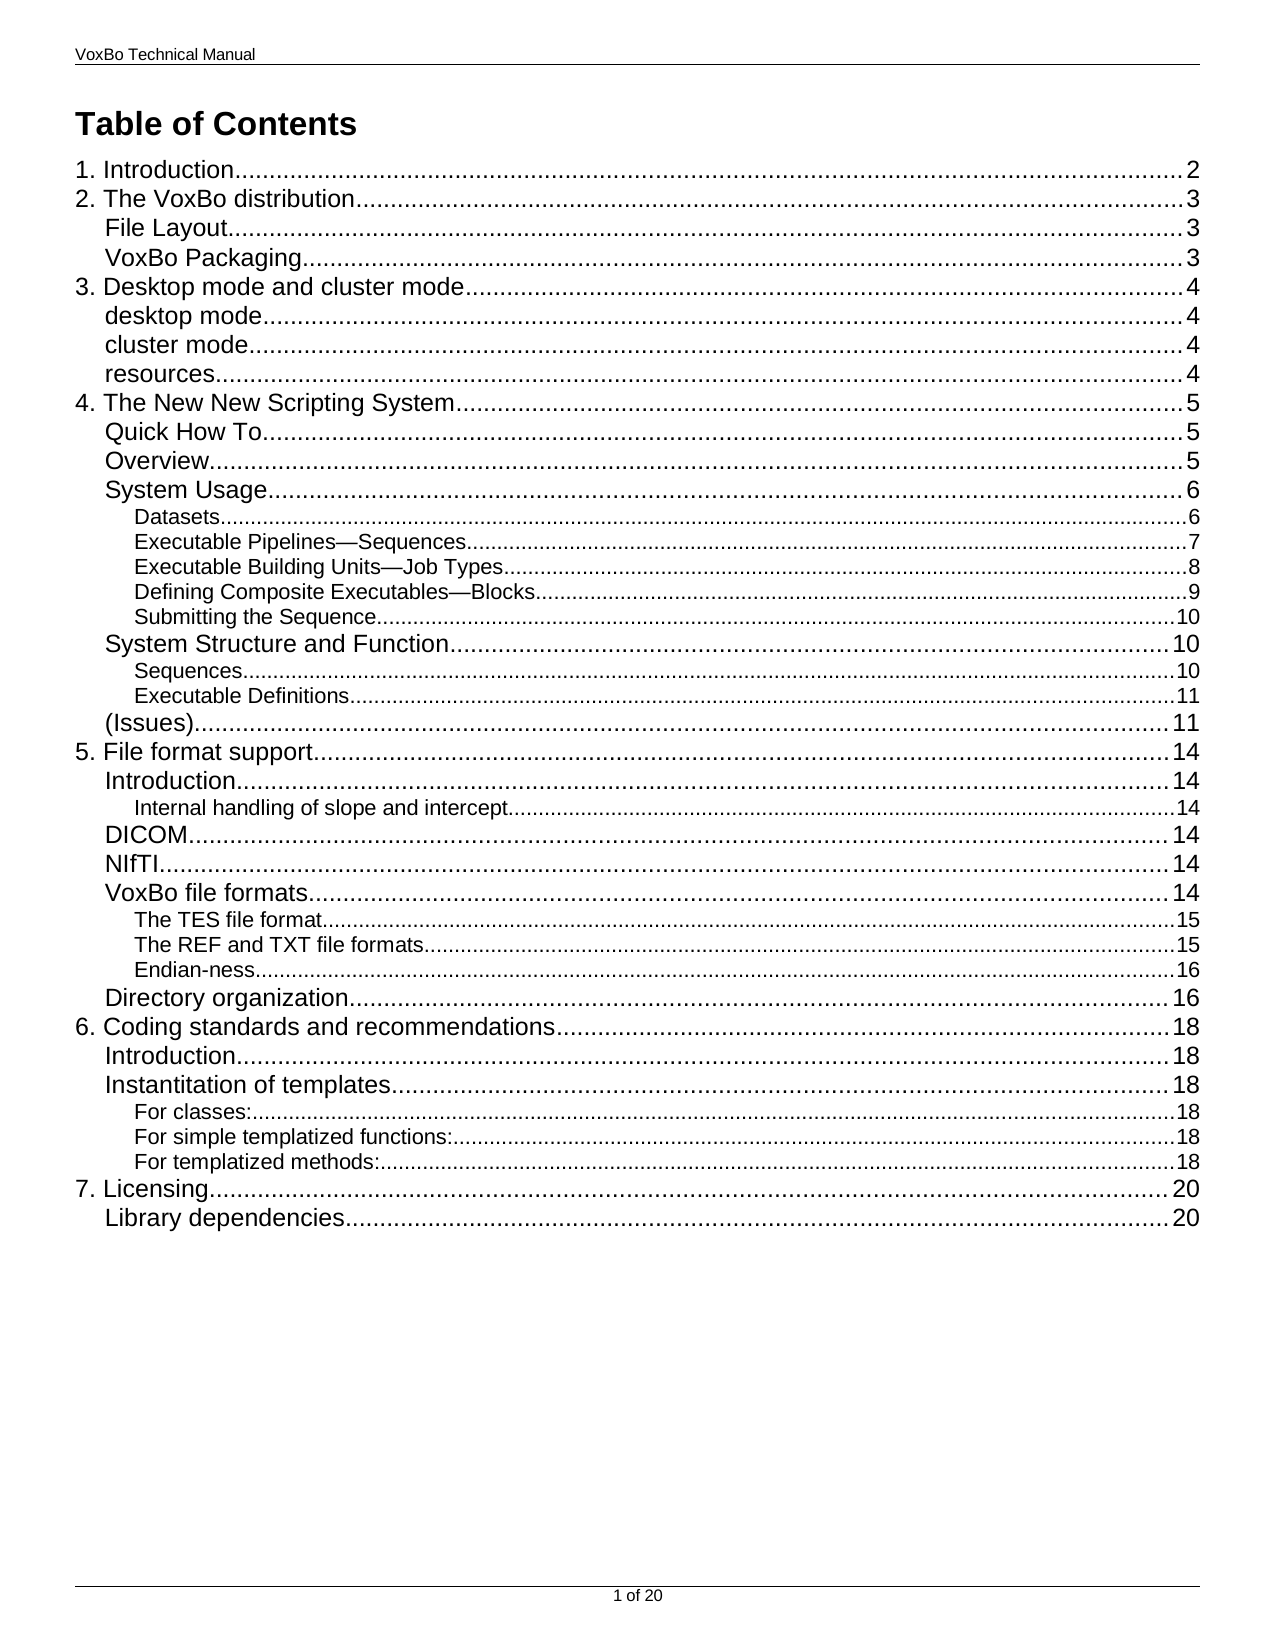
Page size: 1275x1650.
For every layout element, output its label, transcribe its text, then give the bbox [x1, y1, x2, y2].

text Sequences 10 [134, 658, 1200, 683]
text (Issues) 11 [104, 708, 1200, 737]
text System Usage 6 [104, 475, 1200, 504]
text For classes: 18 [134, 1099, 1200, 1124]
text cluster mode 4 [104, 329, 1200, 359]
text NIfTI 14 [104, 849, 1200, 878]
text File Layout 3 [104, 213, 1200, 242]
text Internal handling of slope and intercept 14 [134, 795, 1200, 820]
text Library dependencies 20 [104, 1203, 1200, 1232]
text The REF and TXT file formats 15 [134, 932, 1200, 957]
text Introduction 18 [104, 1041, 1200, 1069]
subtitle Table of Contents [75, 104, 1200, 143]
text desktop mode 4 [104, 301, 1200, 329]
text 1. Introduction 2 [75, 155, 1200, 184]
text Directory organization 16 [104, 982, 1200, 1011]
text Executable Definitions 11 [134, 683, 1200, 708]
text Datasets 6 [134, 504, 1200, 529]
text Endian-ness 16 [134, 957, 1200, 982]
text Introduction 14 [104, 766, 1200, 795]
text Quick How To... 5 [104, 417, 1200, 446]
text 7. Licensing 20 [75, 1174, 1200, 1203]
text System Structure and Function 10 [104, 629, 1200, 658]
text The TES file format 15 [134, 907, 1200, 932]
text VoxBo file formats 14 [104, 878, 1200, 907]
text DICOM 14 [104, 820, 1200, 849]
text 3. Desktop mode and cluster mode 4 [75, 271, 1200, 301]
text For simple templatized functions: 18 [134, 1124, 1200, 1149]
text 4. The New New Scripting System 5 [75, 388, 1200, 417]
text Defining Composite Executables—Blocks 9 [134, 579, 1200, 604]
text Submitting the Sequence 10 [134, 604, 1200, 629]
text Overview 5 [104, 446, 1200, 475]
text Instantitation of templates 18 [104, 1069, 1200, 1099]
text 2. The VoxBo distribution 3 [75, 184, 1200, 213]
text VoxBo Packaging 3 [104, 242, 1200, 271]
text resources 4 [104, 359, 1200, 388]
text Executable Pipelines—Sequences 7 [134, 529, 1200, 554]
text For templatized methods: 18 [134, 1149, 1200, 1174]
text 5. File format support 14 [75, 737, 1200, 766]
text 6. Coding standards and recommendations 18 [75, 1011, 1200, 1041]
text Executable Building Units—Job Types 8 [134, 554, 1200, 579]
